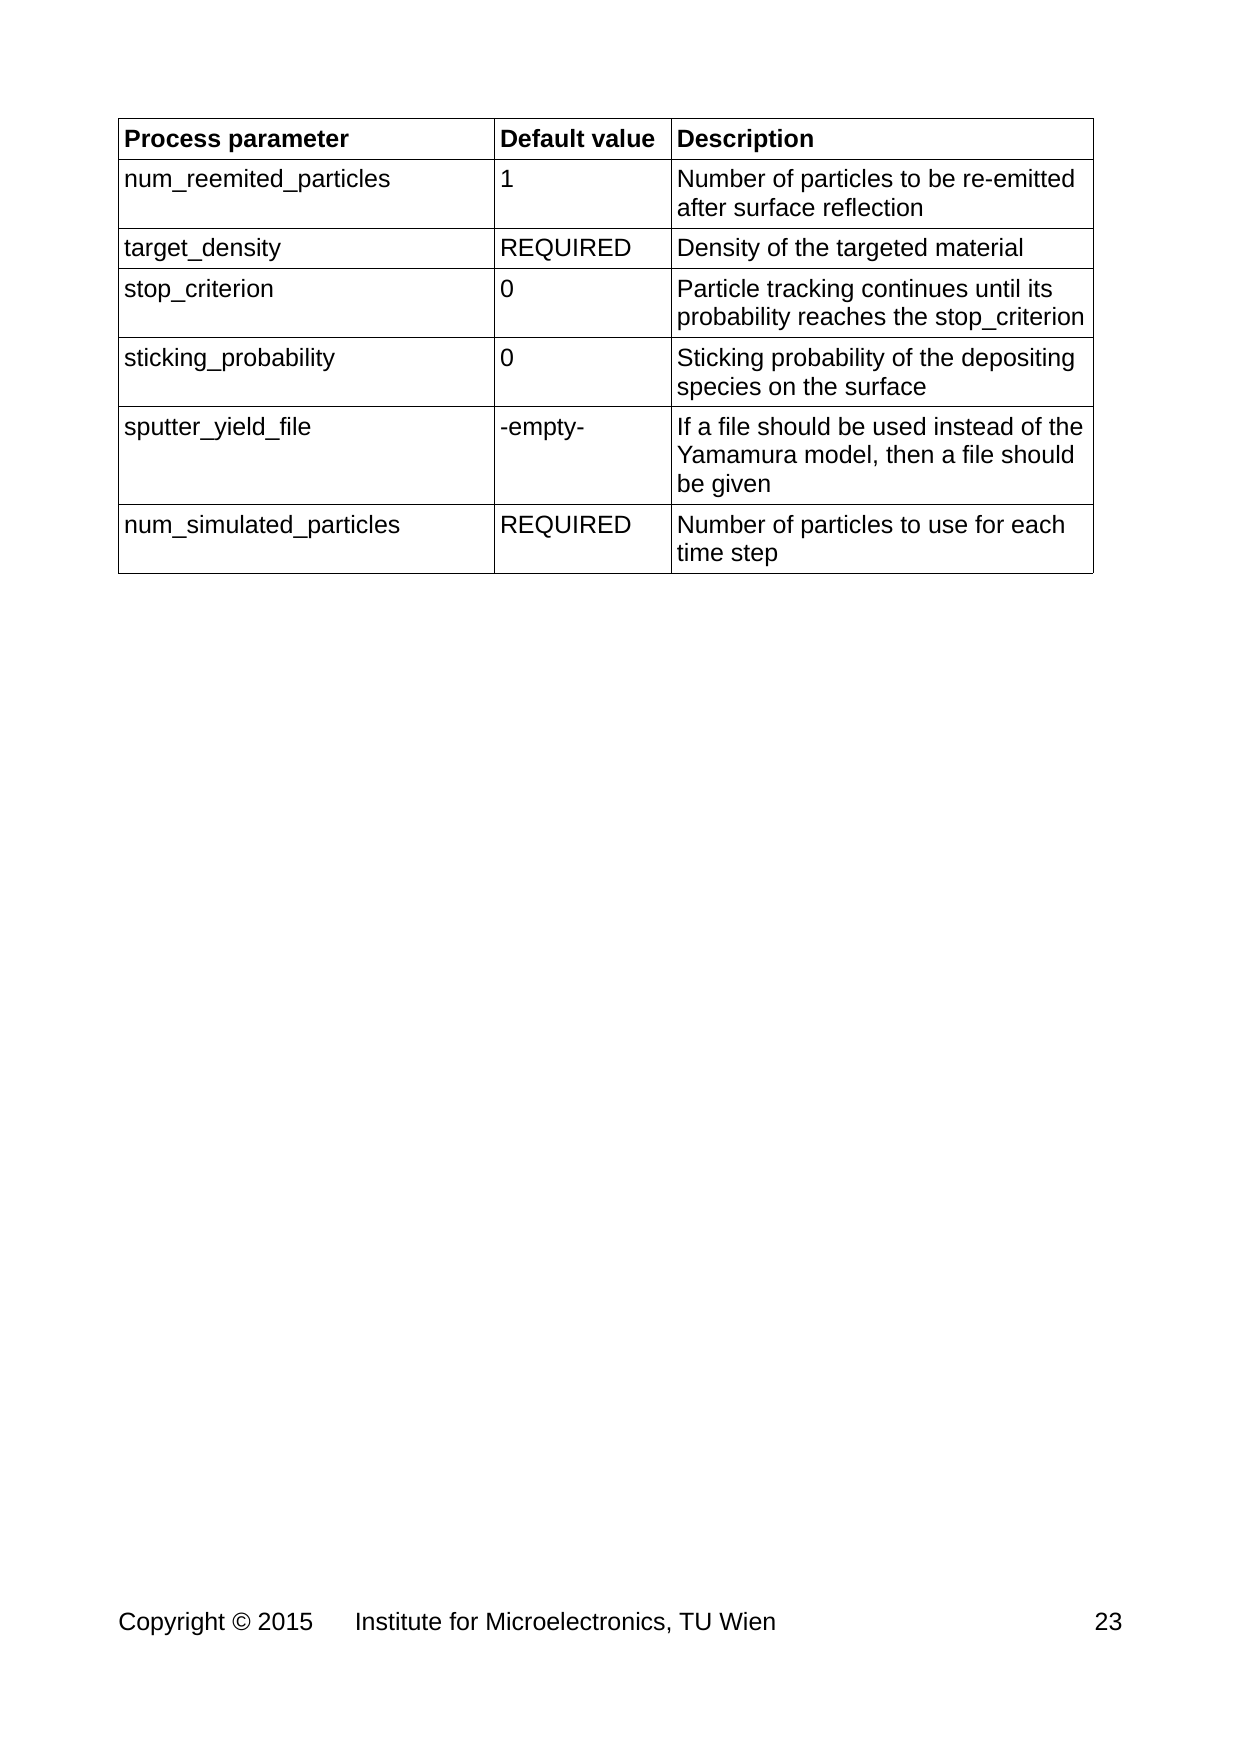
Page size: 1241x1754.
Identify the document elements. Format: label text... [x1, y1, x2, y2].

table_cell Particle tracking continues until its probability reaches the stop_criterion [672, 269, 1093, 337]
table_cell 0 [495, 269, 671, 337]
table_cell 1 [495, 160, 671, 227]
table_header Default value [495, 119, 671, 158]
table_cell REQUIRED [495, 229, 671, 268]
table_cell Number of particles to be re-emitted after surface reflection [672, 160, 1093, 227]
table_cell num_reemited_particles [119, 160, 494, 227]
table_cell Number of particles to use for each time step [672, 505, 1093, 573]
table_cell -empty- [495, 407, 671, 504]
table_cell If a file should be used instead of the Yamamura model, then a file should be given [672, 407, 1093, 504]
table_cell target_density [119, 229, 494, 268]
table_cell Density of the targeted material [672, 229, 1093, 268]
table_cell REQUIRED [495, 505, 671, 573]
table_cell 0 [495, 338, 671, 406]
table_header Process parameter [119, 119, 494, 158]
table_cell sticking_probability [119, 338, 494, 406]
table_cell stop_criterion [119, 269, 494, 337]
table_header Description [672, 119, 1093, 158]
table_cell sputter_yield_file [119, 407, 494, 504]
table_cell num_simulated_particles [119, 505, 494, 573]
table_cell Sticking probability of the depositing species on the surface [672, 338, 1093, 406]
